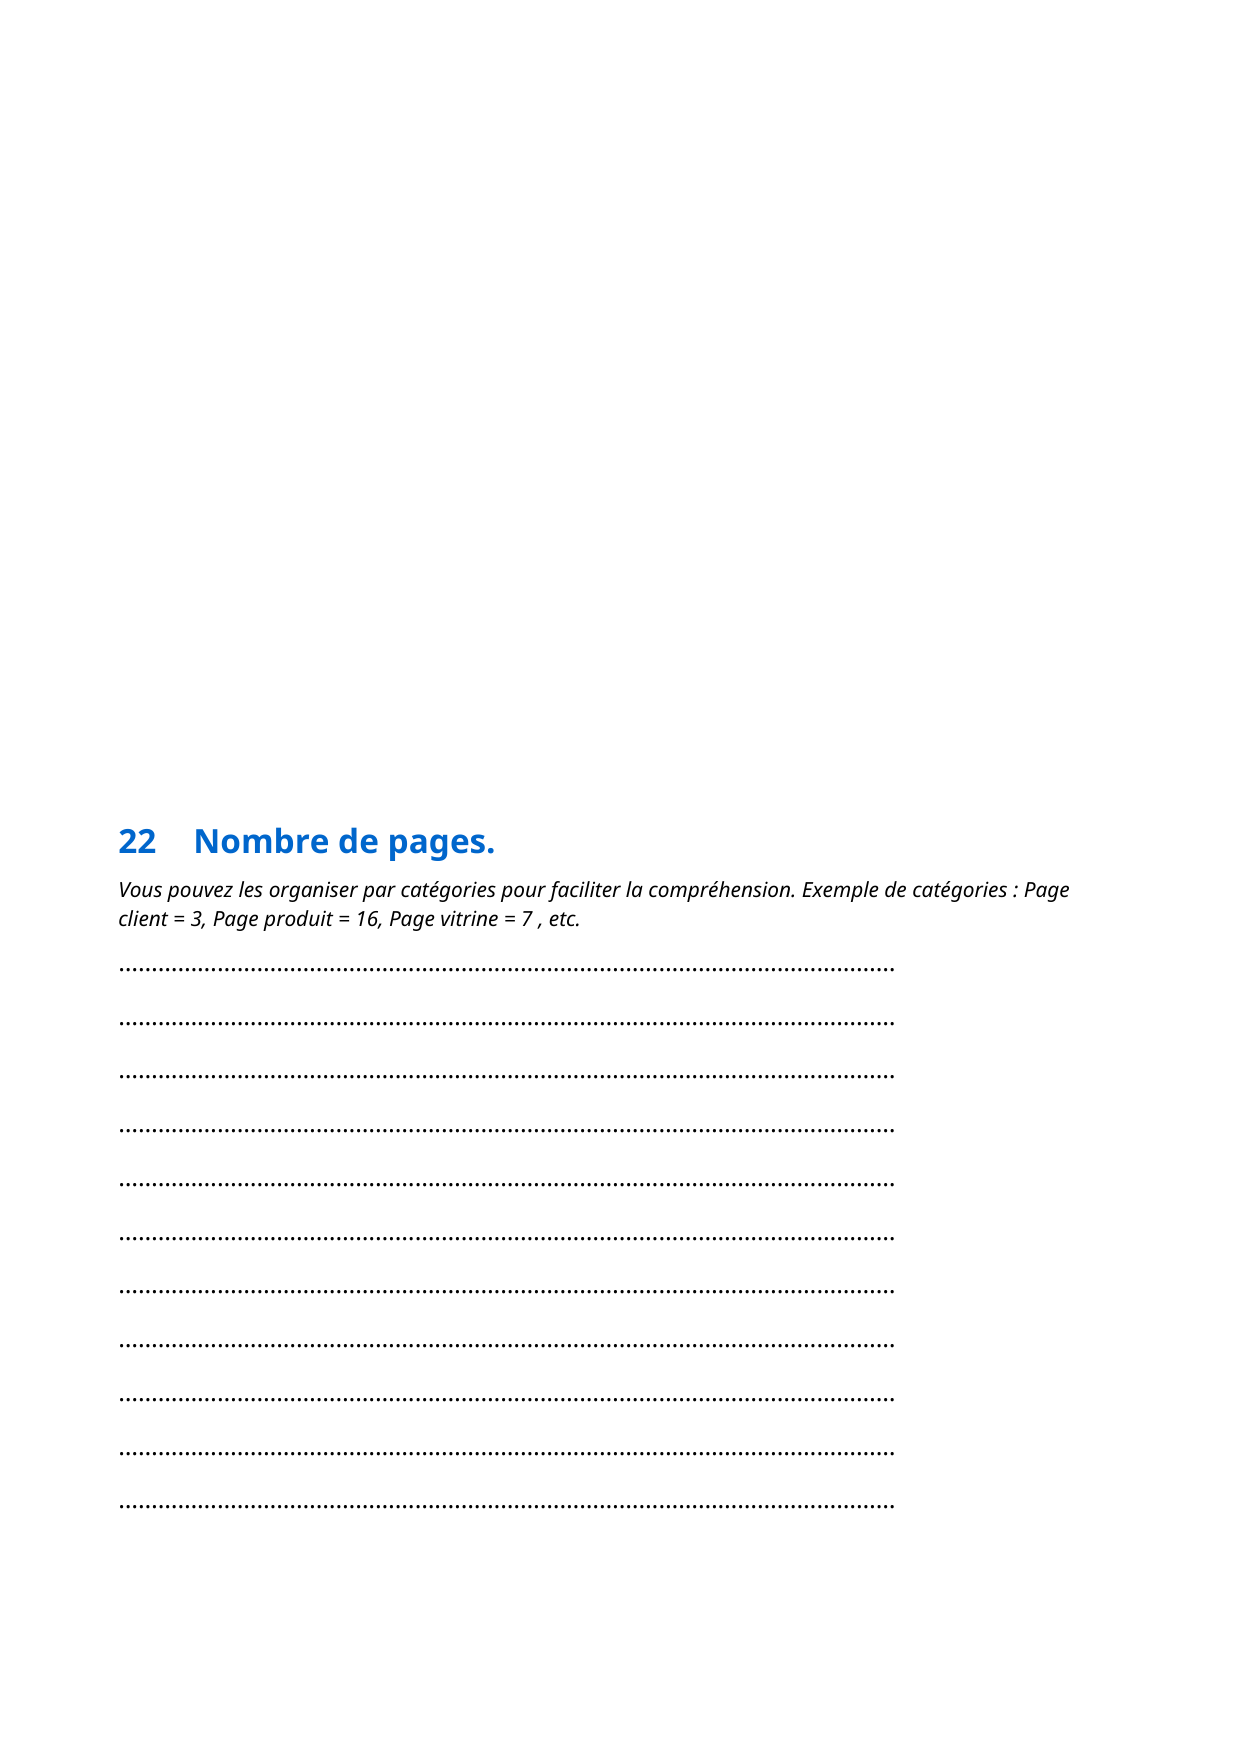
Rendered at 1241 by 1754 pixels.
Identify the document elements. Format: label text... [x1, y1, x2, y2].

text ………………………………………….…………………………………………………………… [118, 1267, 1122, 1301]
text ………………………………………….…………………………………………………………… [118, 998, 1122, 1032]
text ………………………………………….…………………………………………………………… [118, 1052, 1122, 1086]
text ………………………………………….…………………………………………………………… [118, 945, 1122, 979]
text ………………………………………….…………………………………………………………… [118, 1428, 1122, 1462]
text ………………………………………….…………………………………………………………… [118, 1482, 1122, 1516]
text ………………………………………….…………………………………………………………… [118, 1375, 1122, 1409]
subtitle Nombre de pages. [118, 817, 1122, 863]
text ………………………………………….…………………………………………………………… [118, 1106, 1122, 1140]
text ………………………………………….…………………………………………………………… [118, 1213, 1122, 1247]
text ………………………………………….…………………………………………………………… [118, 1321, 1122, 1355]
text Vous pouvez les organiser par catégories pour faciliter la compréhension. Exemple de catégories : Page client = 3, Page produit = 16, Page vitrine = 7 , etc. [118, 875, 1122, 932]
text ………………………………………….…………………………………………………………… [118, 1160, 1122, 1194]
